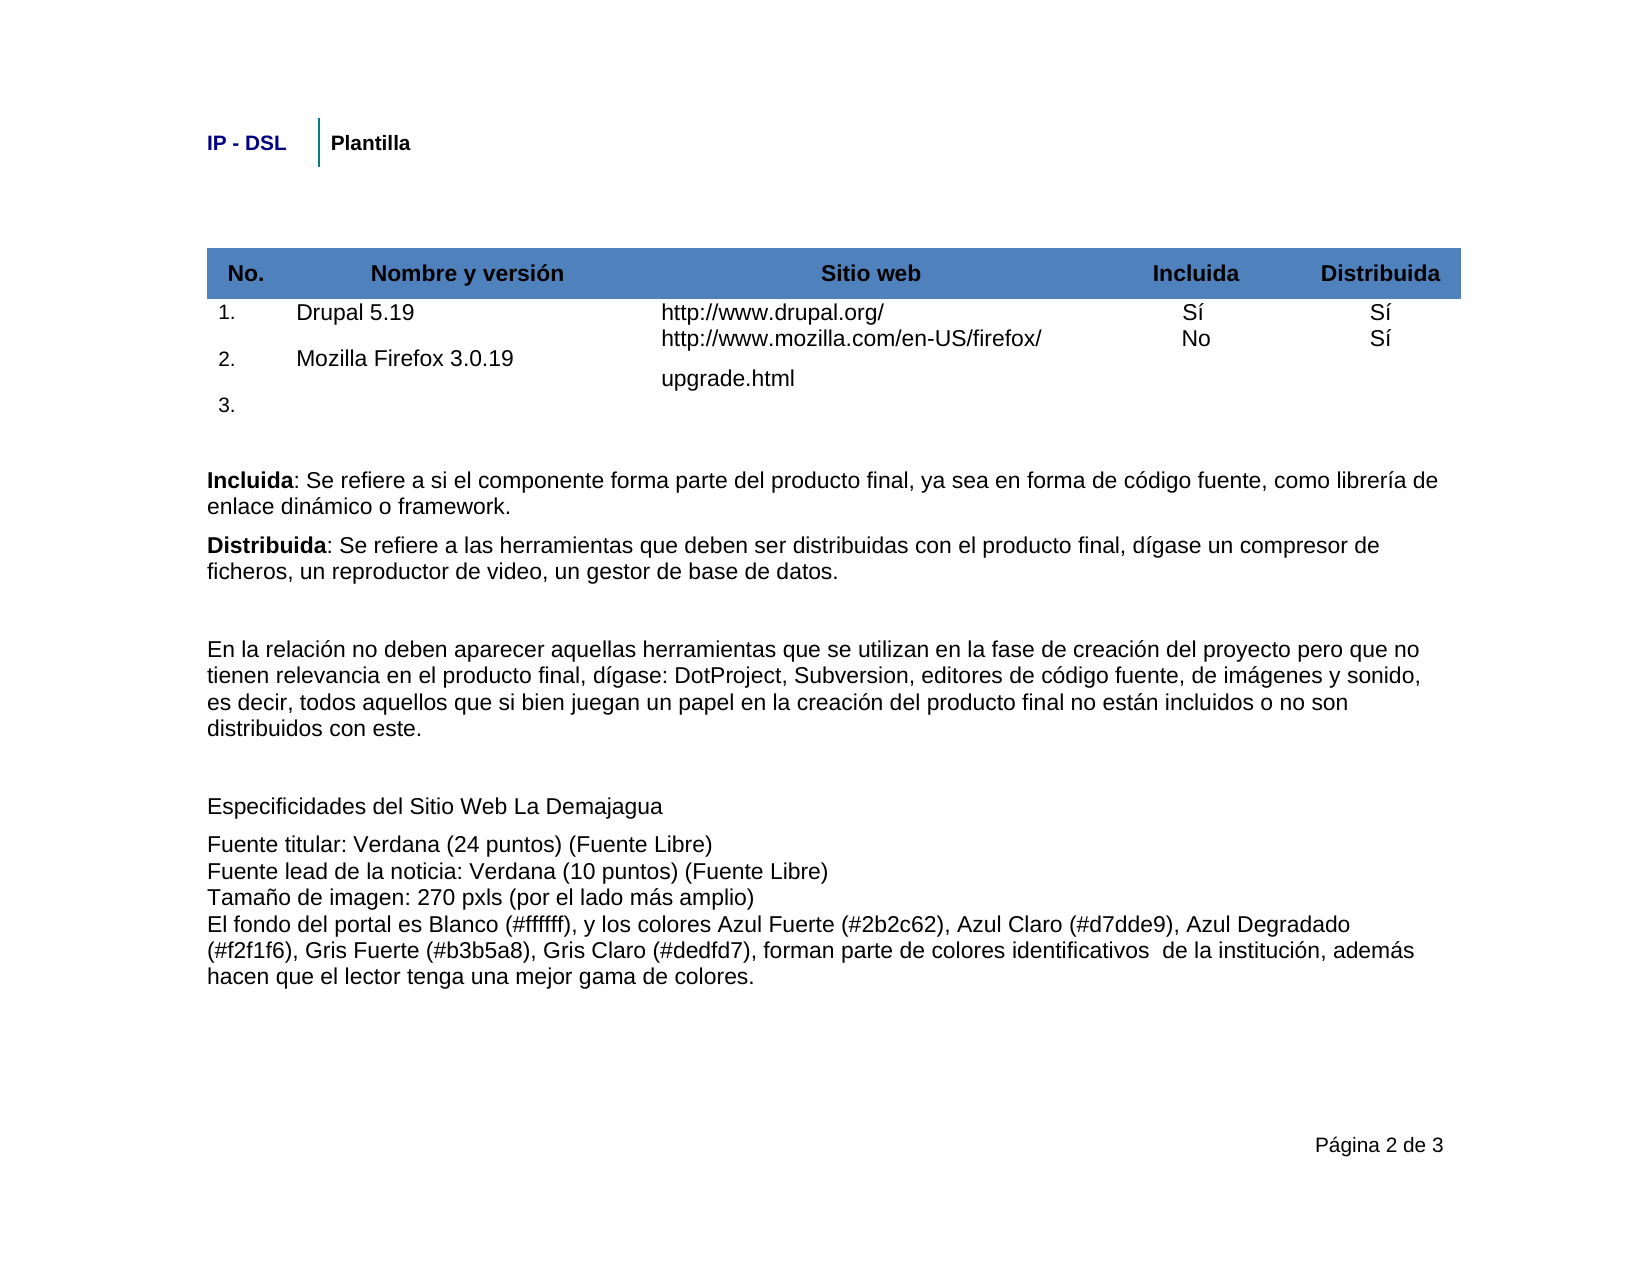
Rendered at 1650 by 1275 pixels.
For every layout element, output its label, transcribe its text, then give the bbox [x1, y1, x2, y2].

text Fuente lead de la noticia: Verdana (10 puntos) (Fuente Libre) [207, 858, 1443, 884]
text Distribuida: Se refiere a las herramientas que deben ser distribuidas con el producto final, dígase un compresor de ficheros, un reproductor de video, un gestor de base de datos. [207, 532, 1443, 584]
table_header Incluida [1093, 248, 1299, 299]
table_header Distribuida [1299, 248, 1461, 299]
table_header Sitio web [650, 248, 1093, 299]
table_header No. [207, 248, 285, 299]
table_cell [207, 325, 285, 391]
table_cell [650, 391, 1093, 418]
table_cell Sí [1299, 325, 1461, 391]
table_cell http://www.drupal.org/ [650, 299, 1093, 325]
table_cell Mozilla Firefox 3.0.19 [285, 325, 650, 391]
table_header Nombre y versión [285, 248, 650, 299]
text En la relación no deben aparecer aquellas herramientas que se utilizan en la fase de creación del proyecto pero que no tienen relevancia en el producto final, dígase: DotProject, Subversion, editores de código fuente, de imágenes y sonido, es decir, todos aquellos que si bien juegan un papel en la creación del producto final no están incluidos o no son distribuidos con este. [207, 636, 1443, 741]
table_cell Drupal 5.19 [285, 299, 650, 325]
table_cell No [1093, 325, 1299, 391]
table_cell [1093, 391, 1299, 418]
text Especificidades del Sitio Web La Demajagua [207, 793, 1443, 819]
text Fuente titular: Verdana (24 puntos) (Fuente Libre) [207, 831, 1443, 858]
text El fondo del portal es Blanco (#ffffff), y los colores Azul Fuerte (#2b2c62), Azul Claro (#d7dde9), Azul Degradado (#f2f1f6), Gris Fuerte (#b3b5a8), Gris Claro (#dedfd7), forman parte de colores identificativos de la institución, además hacen que el lector tenga una mejor gama de colores. [207, 911, 1443, 989]
table_cell [207, 391, 285, 418]
text Tamaño de imagen: 270 pxls (por el lado más amplio) [207, 884, 1443, 911]
table_cell [285, 391, 650, 418]
text Incluida: Se refiere a si el componente forma parte del producto final, ya sea en forma de código fuente, como librería de enlace dinámico o framework. [207, 467, 1443, 519]
table_cell http://www.mozilla.com/en-US/firefox/upgrade.html [650, 325, 1093, 391]
table_cell [207, 299, 285, 325]
table_cell [1299, 391, 1461, 418]
table_cell Sí [1299, 299, 1461, 325]
table_cell Sí [1093, 299, 1299, 325]
